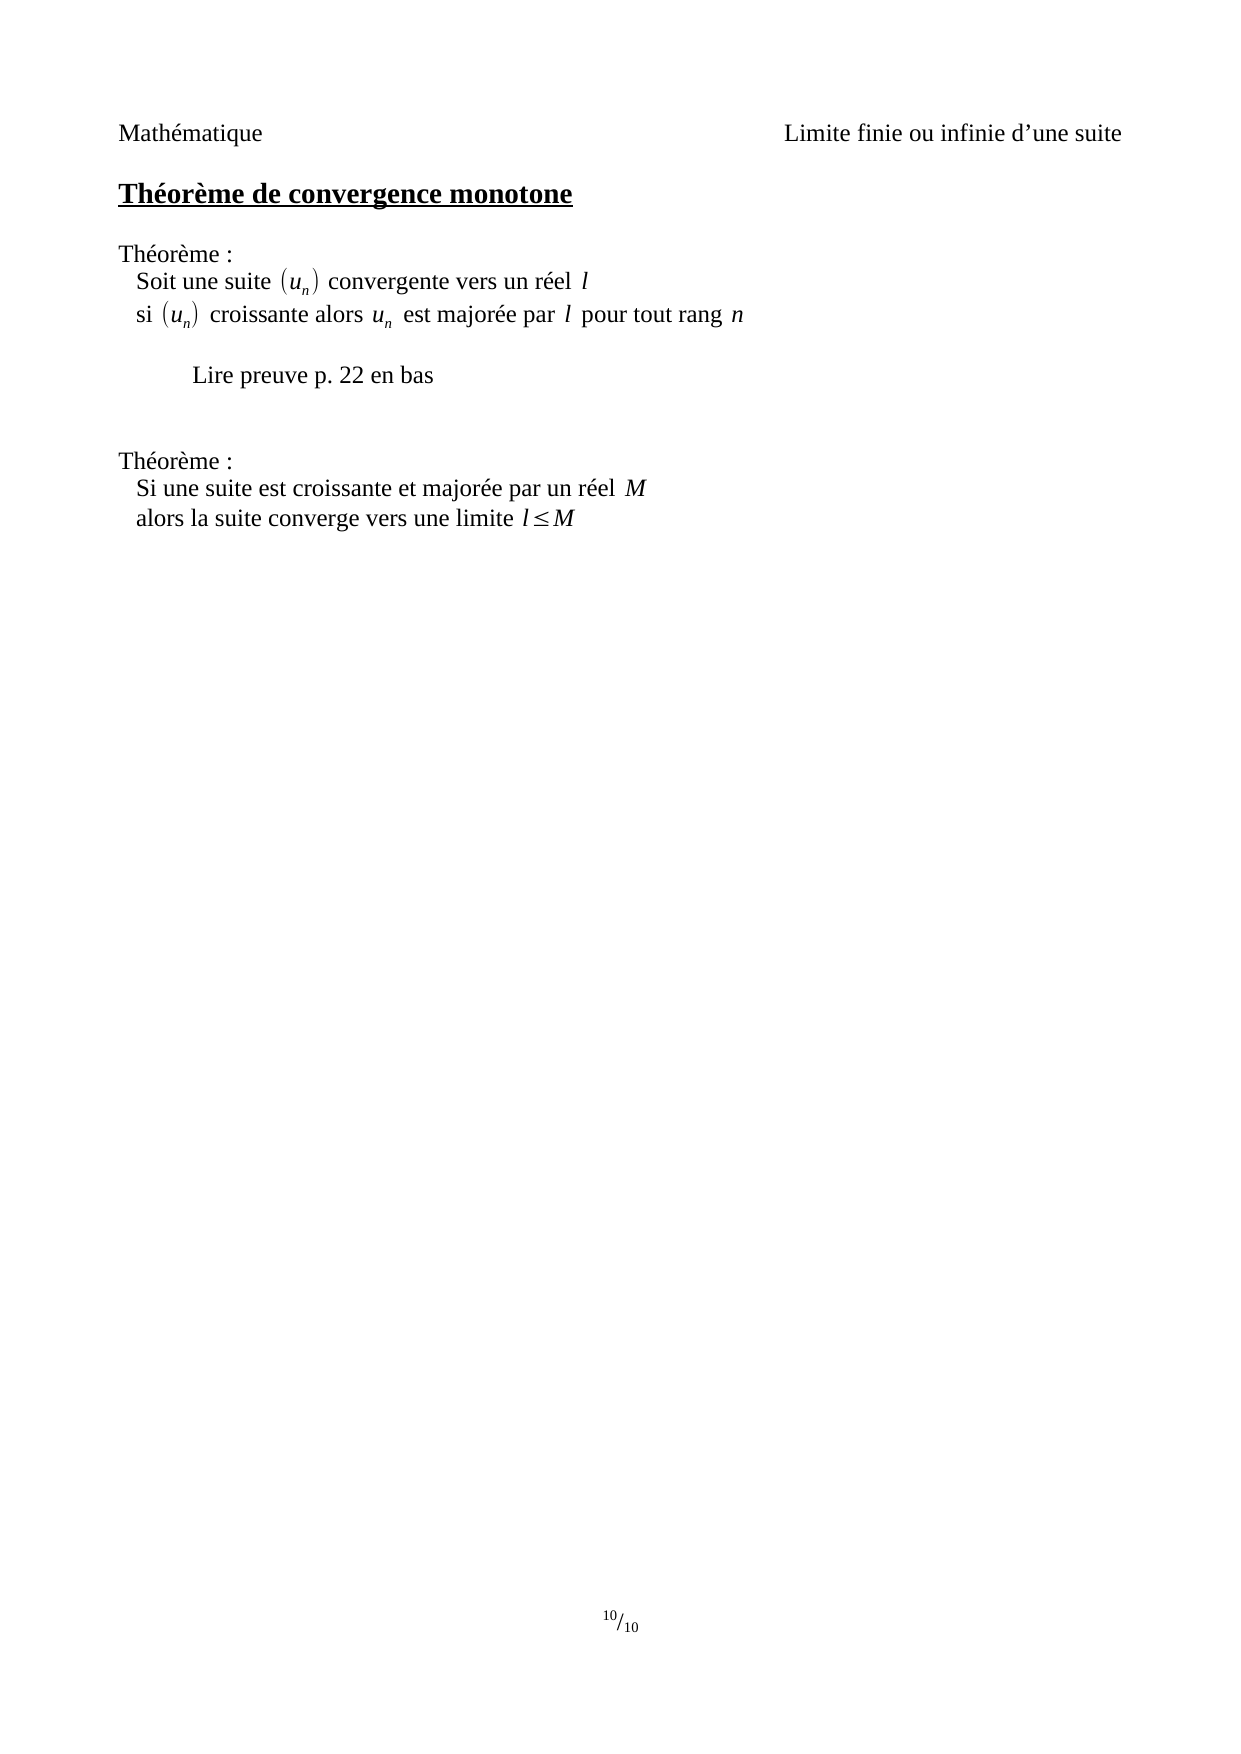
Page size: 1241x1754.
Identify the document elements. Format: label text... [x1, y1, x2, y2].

text Théorème : [118, 239, 1122, 267]
text Théorème : [118, 446, 1122, 475]
text Théorème de convergence monotone [118, 176, 1122, 210]
text Lire preuve p. 22 en bas [118, 360, 1122, 389]
